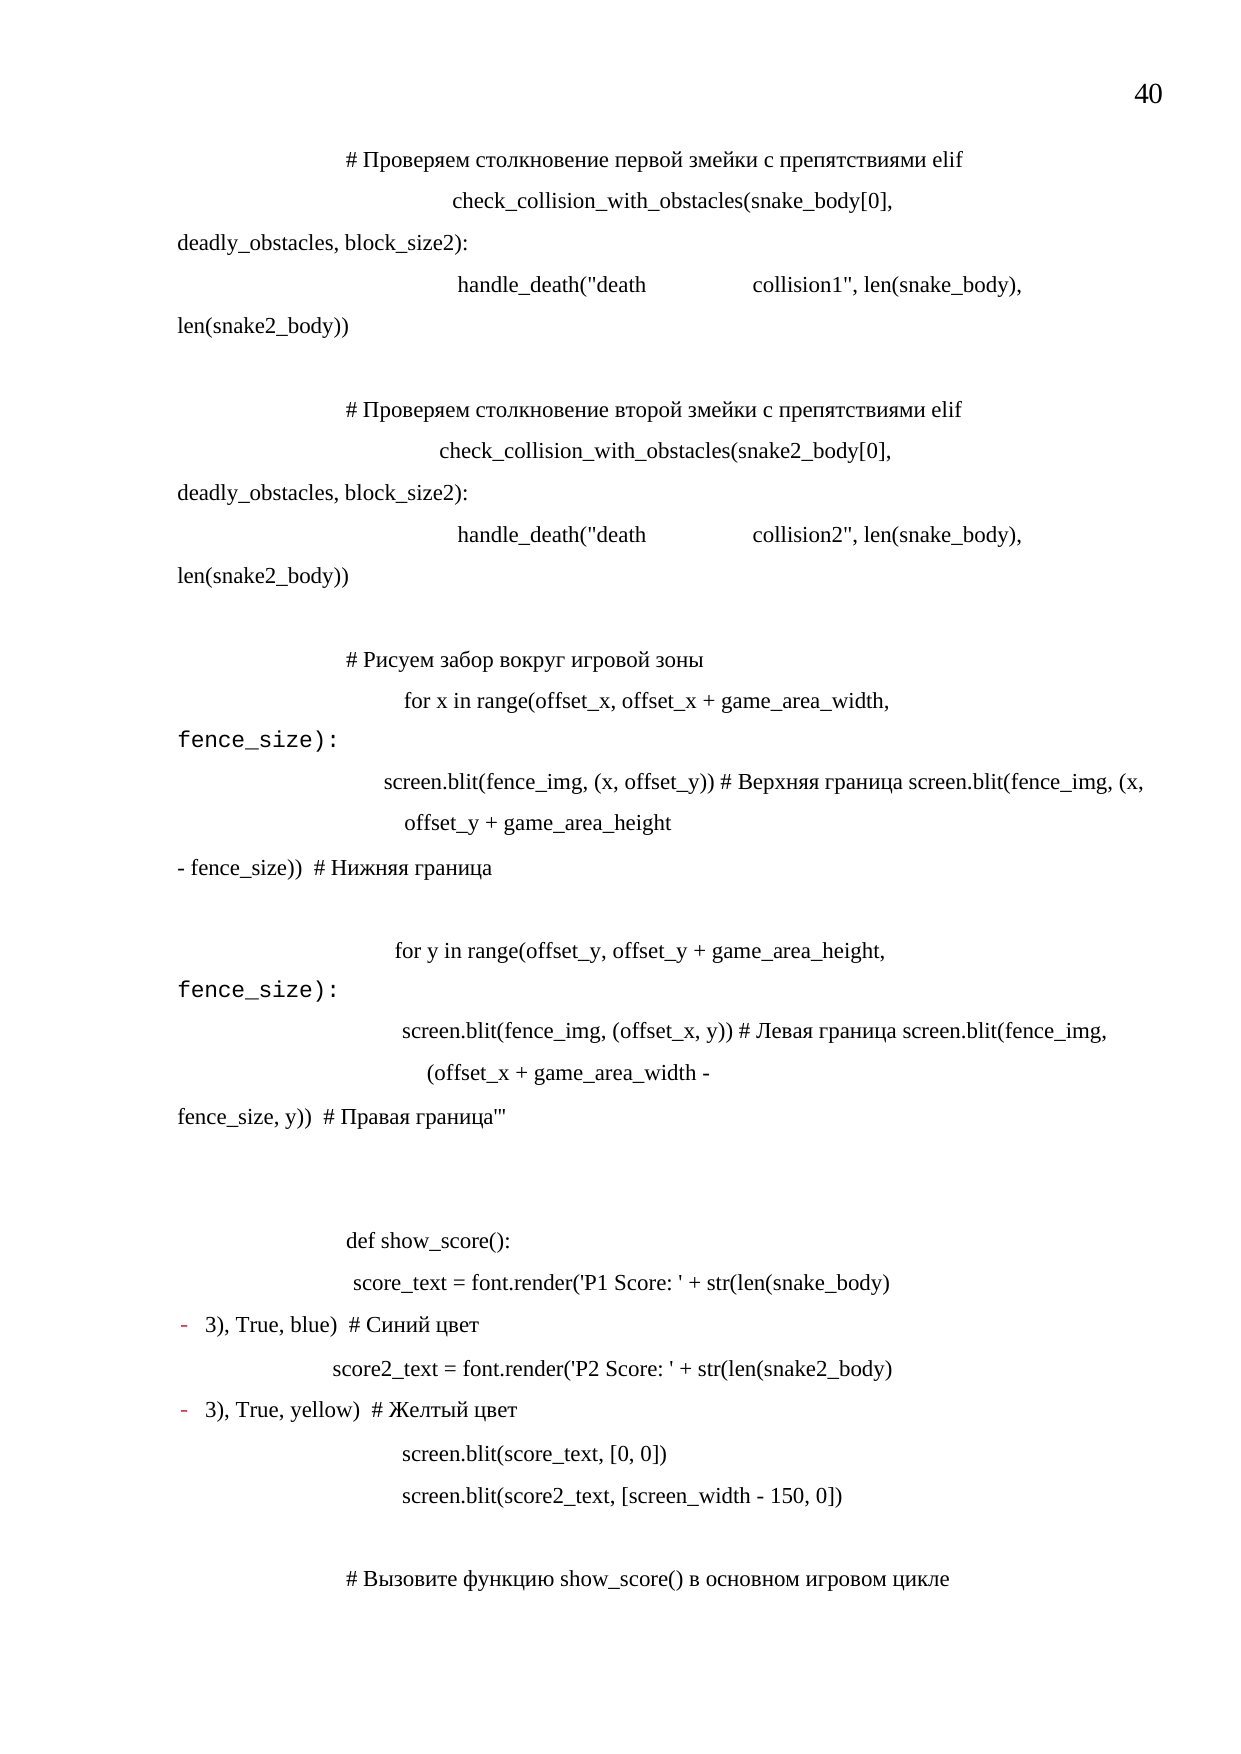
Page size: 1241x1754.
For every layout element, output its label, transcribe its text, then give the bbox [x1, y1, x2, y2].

text score2_text = font.render('P2 Score: ' + str(len(snake2_body) [332, 1354, 1182, 1381]
text - fence_size)) # Нижняя граница [177, 854, 1182, 880]
text # Вызовите функцию show_score() в основном игровом цикле [346, 1565, 1182, 1591]
text score_text = font.render('P1 Score: ' + str(len(snake_body) [353, 1269, 1182, 1296]
text for x in range(offset_x, offset_x + game_area_width, [404, 687, 1182, 714]
text fence_size, y)) # Правая граница''' [177, 1103, 1182, 1129]
text handle_death("death collision1", len(snake_body), [457, 271, 1182, 297]
text # Проверяем столкновение первой змейки с препятствиями elif check_collision_with_obstacles(snake_body[0], [346, 146, 1164, 214]
list 3), True, blue) # Синий цвет [177, 1311, 1182, 1339]
text screen.blit(fence_img, (x, offset_y)) # Верхняя граница screen.blit(fence_img, (x, offset_y + game_area_height [383, 768, 1182, 836]
text len(snake2_body)) [177, 562, 1182, 589]
text for y in range(offset_y, offset_y + game_area_height, [394, 937, 1182, 963]
text def show_score(): [346, 1227, 1182, 1254]
text screen.blit(score2_text, [screen_width - 150, 0]) [402, 1482, 1182, 1508]
text # Проверяем столкновение второй змейки с препятствиями elif check_collision_with_obstacles(snake2_body[0], [346, 396, 1164, 464]
text fence_size): [177, 978, 350, 1004]
list 3), True, yellow) # Желтый цвет [177, 1396, 1182, 1424]
text deadly_obstacles, block_size2): [177, 229, 1182, 256]
text deadly_obstacles, block_size2): [177, 479, 1182, 505]
text len(snake2_body)) [177, 313, 1182, 339]
text screen.blit(fence_img, (offset_x, y)) # Левая граница screen.blit(fence_img, (offset_x + game_area_width - [402, 1017, 1182, 1085]
text handle_death("death collision2", len(snake_body), [457, 521, 1182, 547]
text # Рисуем забор вокруг игровой зоны [346, 646, 1182, 672]
text fence_size): [177, 728, 346, 754]
text screen.blit(score_text, [0, 0]) [402, 1440, 1182, 1466]
